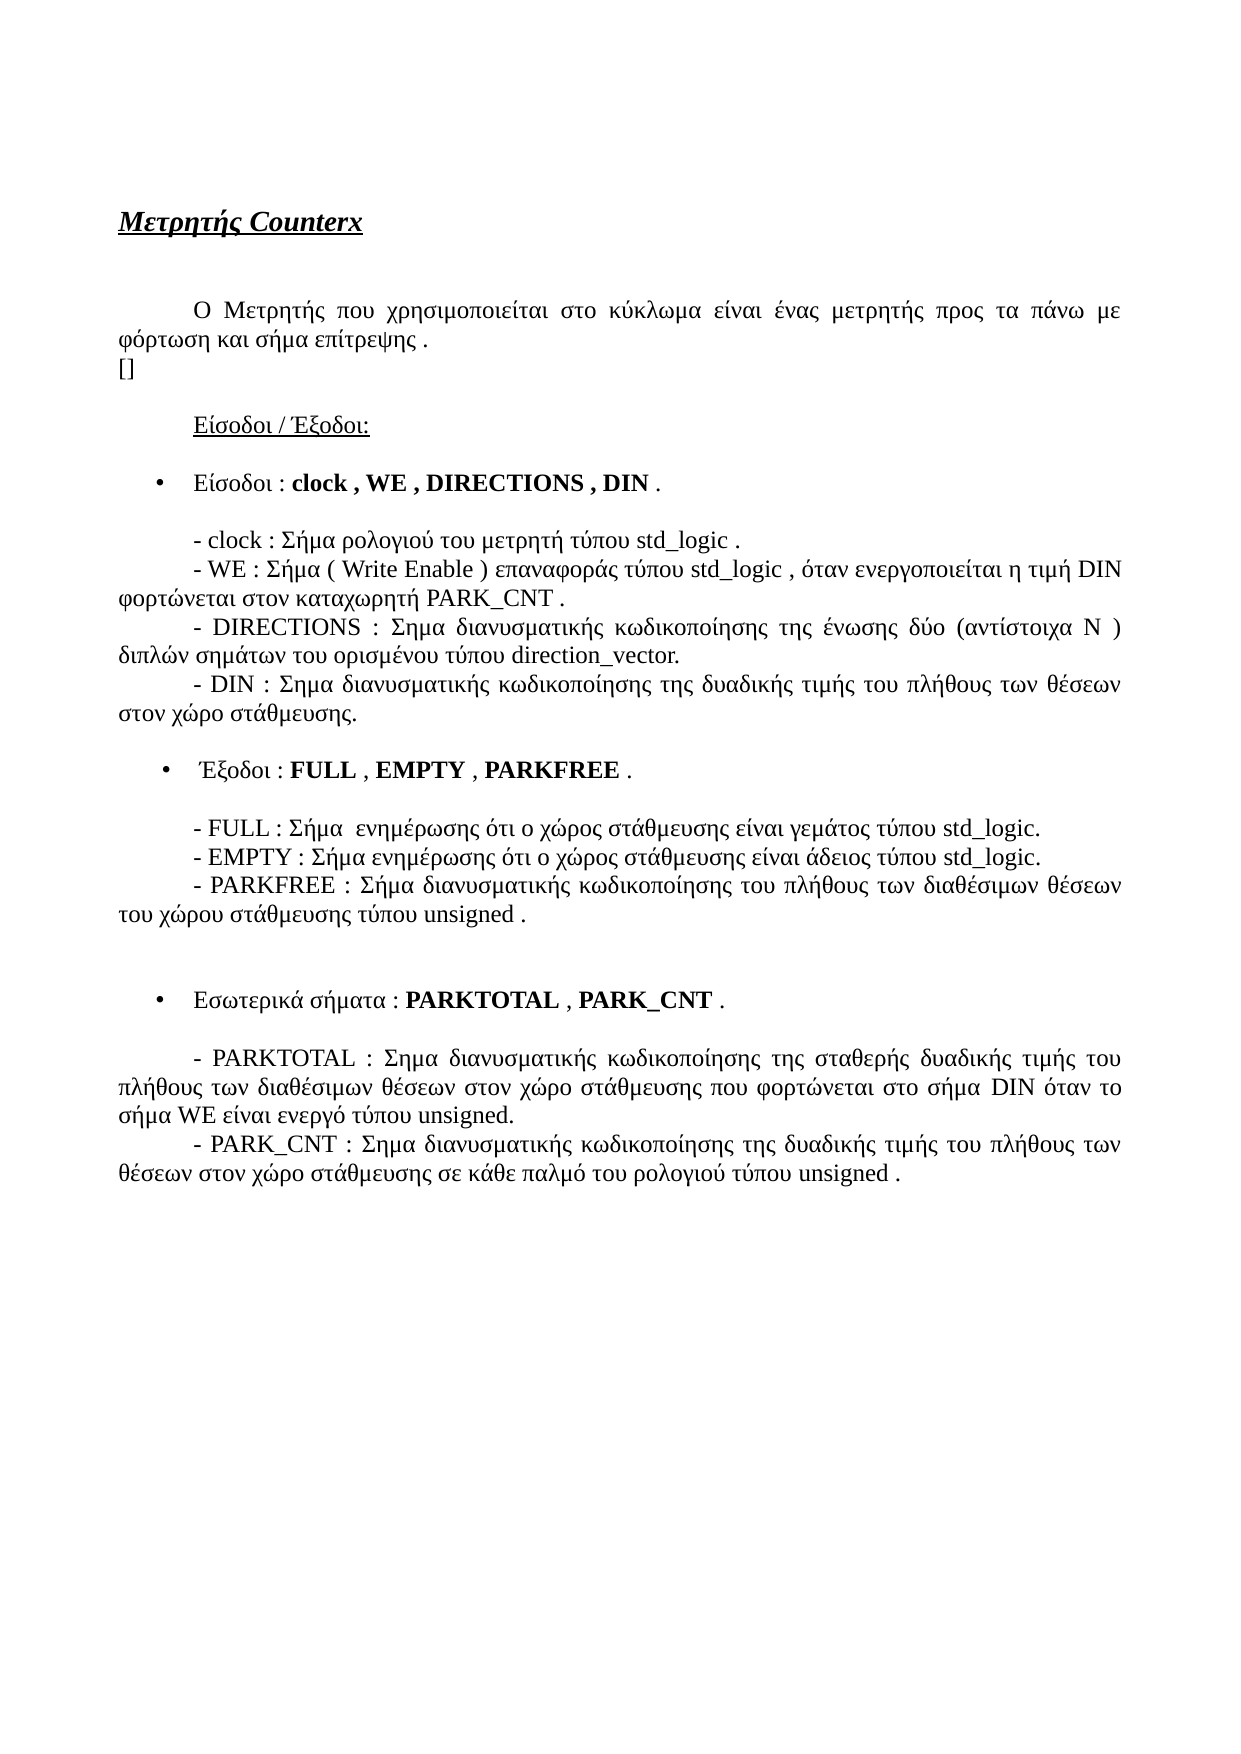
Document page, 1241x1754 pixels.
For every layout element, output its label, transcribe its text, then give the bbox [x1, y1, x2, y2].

text - DIN : Σημα διανυσματικής κωδικοποίησης της δυαδικής τιμής του πλήθους των θέσεων στον χώρο στάθμευσης. [118, 669, 1122, 727]
text - PARKFREE : Σήμα διανυσματικής κωδικοποίησης του πλήθους των διαθέσιμων θέσεων του χώρου στάθμευσης τύπου unsigned . [118, 870, 1122, 928]
text - EMPTY : Σήμα ενημέρωσης ότι ο χώρος στάθμευσης είναι άδειος τύπου std_logic. [118, 842, 1122, 870]
text - PARKTOTAL : Σημα διανυσματικής κωδικοποίησης της σταθερής δυαδικής τιμής του πλήθους των διαθέσιμων θέσεων στον χώρο στάθμευσης που φορτώνεται στο σήμα DIN όταν το σήμα WE είναι ενεργό τύπου unsigned. [118, 1043, 1122, 1129]
text - PARK_CNT : Σημα διανυσματικής κωδικοποίησης της δυαδικής τιμής του πλήθους των θέσεων στον χώρο στάθμευσης σε κάθε παλμό του ρολογιού τύπου unsigned . [118, 1129, 1122, 1187]
text [] [118, 353, 1122, 382]
list Εσωτερικά σήματα : PARKTOTAL , PARK_CNT . [156, 985, 1122, 1014]
list Είσοδοι : clock , WE , DIRECTIONS , DIN . [156, 468, 1122, 497]
text Μετρητής Counterx [118, 204, 1122, 238]
text - WE : Σήμα ( Write Enable ) επαναφοράς τύπου std_logic , όταν ενεργοποιείται η τιμή DIN φορτώνεται στον καταχωρητή PARK_CNT . [118, 554, 1122, 612]
text Είσοδοι / Έξοδοι: [118, 410, 1122, 439]
text - DIRECTIONS : Σημα διανυσματικής κωδικοποίησης της ένωσης δύο (αντίστοιχα Ν ) διπλών σημάτων του ορισμένου τύπου direction_vector. [118, 612, 1122, 669]
text - clock : Σήμα ρολογιού του μετρητή τύπου std_logic . [118, 525, 1122, 554]
text - FULL : Σήμα ενημέρωσης ότι ο χώρος στάθμευσης είναι γεμάτος τύπου std_logic. [118, 784, 1122, 842]
text Ο Μετρητής που χρησιμοποιείται στο κύκλωμα είναι ένας μετρητής προς τα πάνω με φόρτωση και σήμα επίτρεψης . [118, 295, 1122, 353]
list Έξοδοι : FULL , EMPTY , PARKFREE . [162, 755, 1122, 784]
